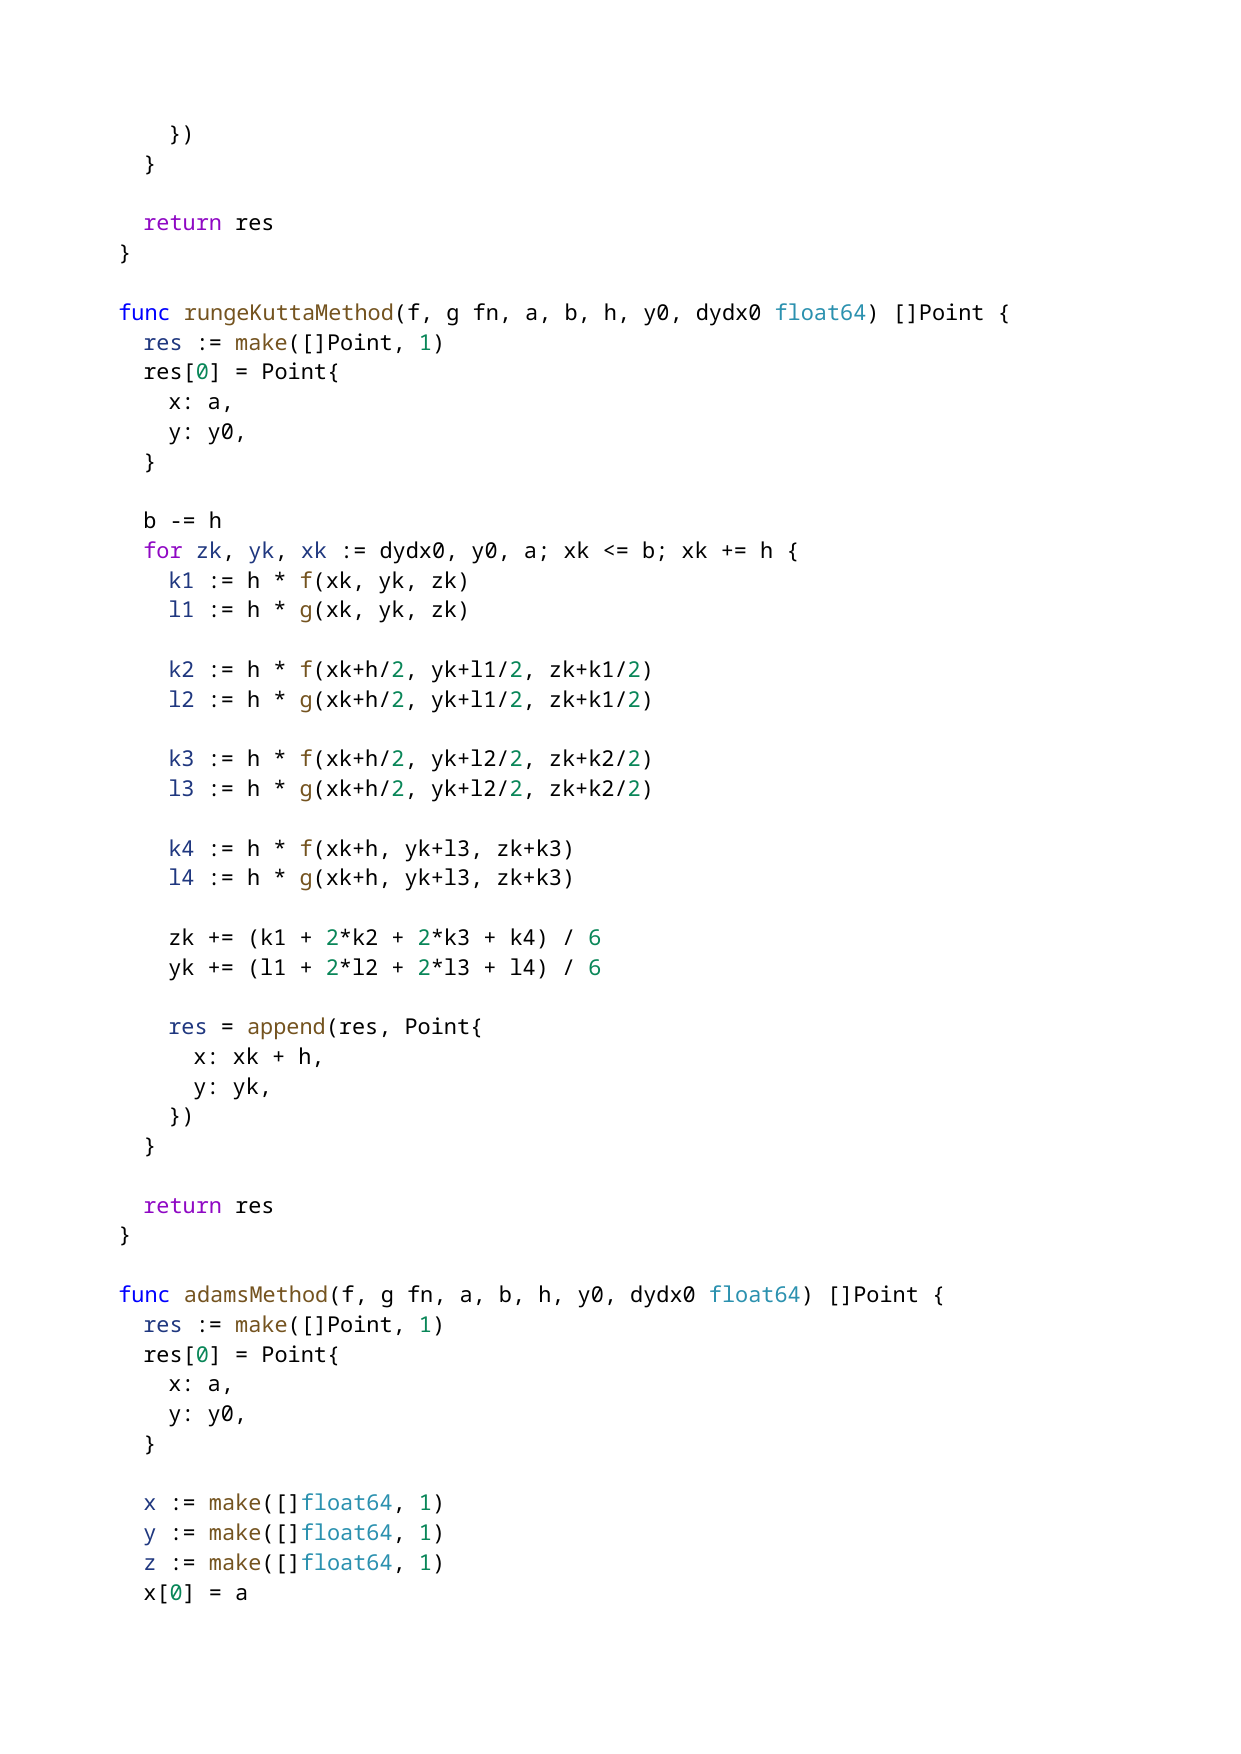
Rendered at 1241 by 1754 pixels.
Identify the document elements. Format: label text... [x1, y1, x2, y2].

text }) [118, 1100, 1122, 1130]
text x: xk + h, [118, 1041, 1122, 1071]
text for zk, yk, xk := dydx0, y0, a; xk <= b; xk += h { [118, 535, 1122, 565]
text } [118, 1130, 1122, 1160]
text } [118, 1428, 1122, 1458]
text res = append(res, Point{ [118, 1011, 1122, 1041]
text res[0] = Point{ [118, 356, 1122, 386]
text return res [118, 207, 1122, 237]
text }) [118, 118, 1122, 148]
text k2 := h * f(xk+h/2, yk+l1/2, zk+k1/2) [118, 654, 1122, 684]
text res := make([]Point, 1) [118, 1309, 1122, 1338]
text k1 := h * f(xk, yk, zk) [118, 565, 1122, 594]
text l1 := h * g(xk, yk, zk) [118, 594, 1122, 624]
text z := make([]float64, 1) [118, 1547, 1122, 1577]
text k3 := h * f(xk+h/2, yk+l2/2, zk+k2/2) [118, 743, 1122, 773]
text l2 := h * g(xk+h/2, yk+l1/2, zk+k1/2) [118, 684, 1122, 713]
text func rungeKuttaMethod(f, g fn, a, b, h, y0, dydx0 float64) []Point { [118, 297, 1122, 326]
text res := make([]Point, 1) [118, 326, 1122, 356]
text y: y0, [118, 1398, 1122, 1428]
text } [118, 237, 1122, 267]
text l4 := h * g(xk+h, yk+l3, zk+k3) [118, 862, 1122, 892]
text return res [118, 1190, 1122, 1219]
text x := make([]float64, 1) [118, 1487, 1122, 1517]
text x: a, [118, 386, 1122, 416]
text } [118, 446, 1122, 475]
text l3 := h * g(xk+h/2, yk+l2/2, zk+k2/2) [118, 773, 1122, 803]
text y: yk, [118, 1071, 1122, 1100]
text b -= h [118, 505, 1122, 535]
text zk += (k1 + 2*k2 + 2*k3 + k4) / 6 [118, 922, 1122, 952]
text } [118, 1219, 1122, 1249]
text yk += (l1 + 2*l2 + 2*l3 + l4) / 6 [118, 952, 1122, 981]
text func adamsMethod(f, g fn, a, b, h, y0, dydx0 float64) []Point { [118, 1279, 1122, 1309]
text k4 := h * f(xk+h, yk+l3, zk+k3) [118, 832, 1122, 862]
text y := make([]float64, 1) [118, 1517, 1122, 1547]
text } [118, 148, 1122, 178]
text x[0] = a [118, 1577, 1122, 1607]
text x: a, [118, 1368, 1122, 1398]
text y: y0, [118, 416, 1122, 446]
text res[0] = Point{ [118, 1338, 1122, 1368]
